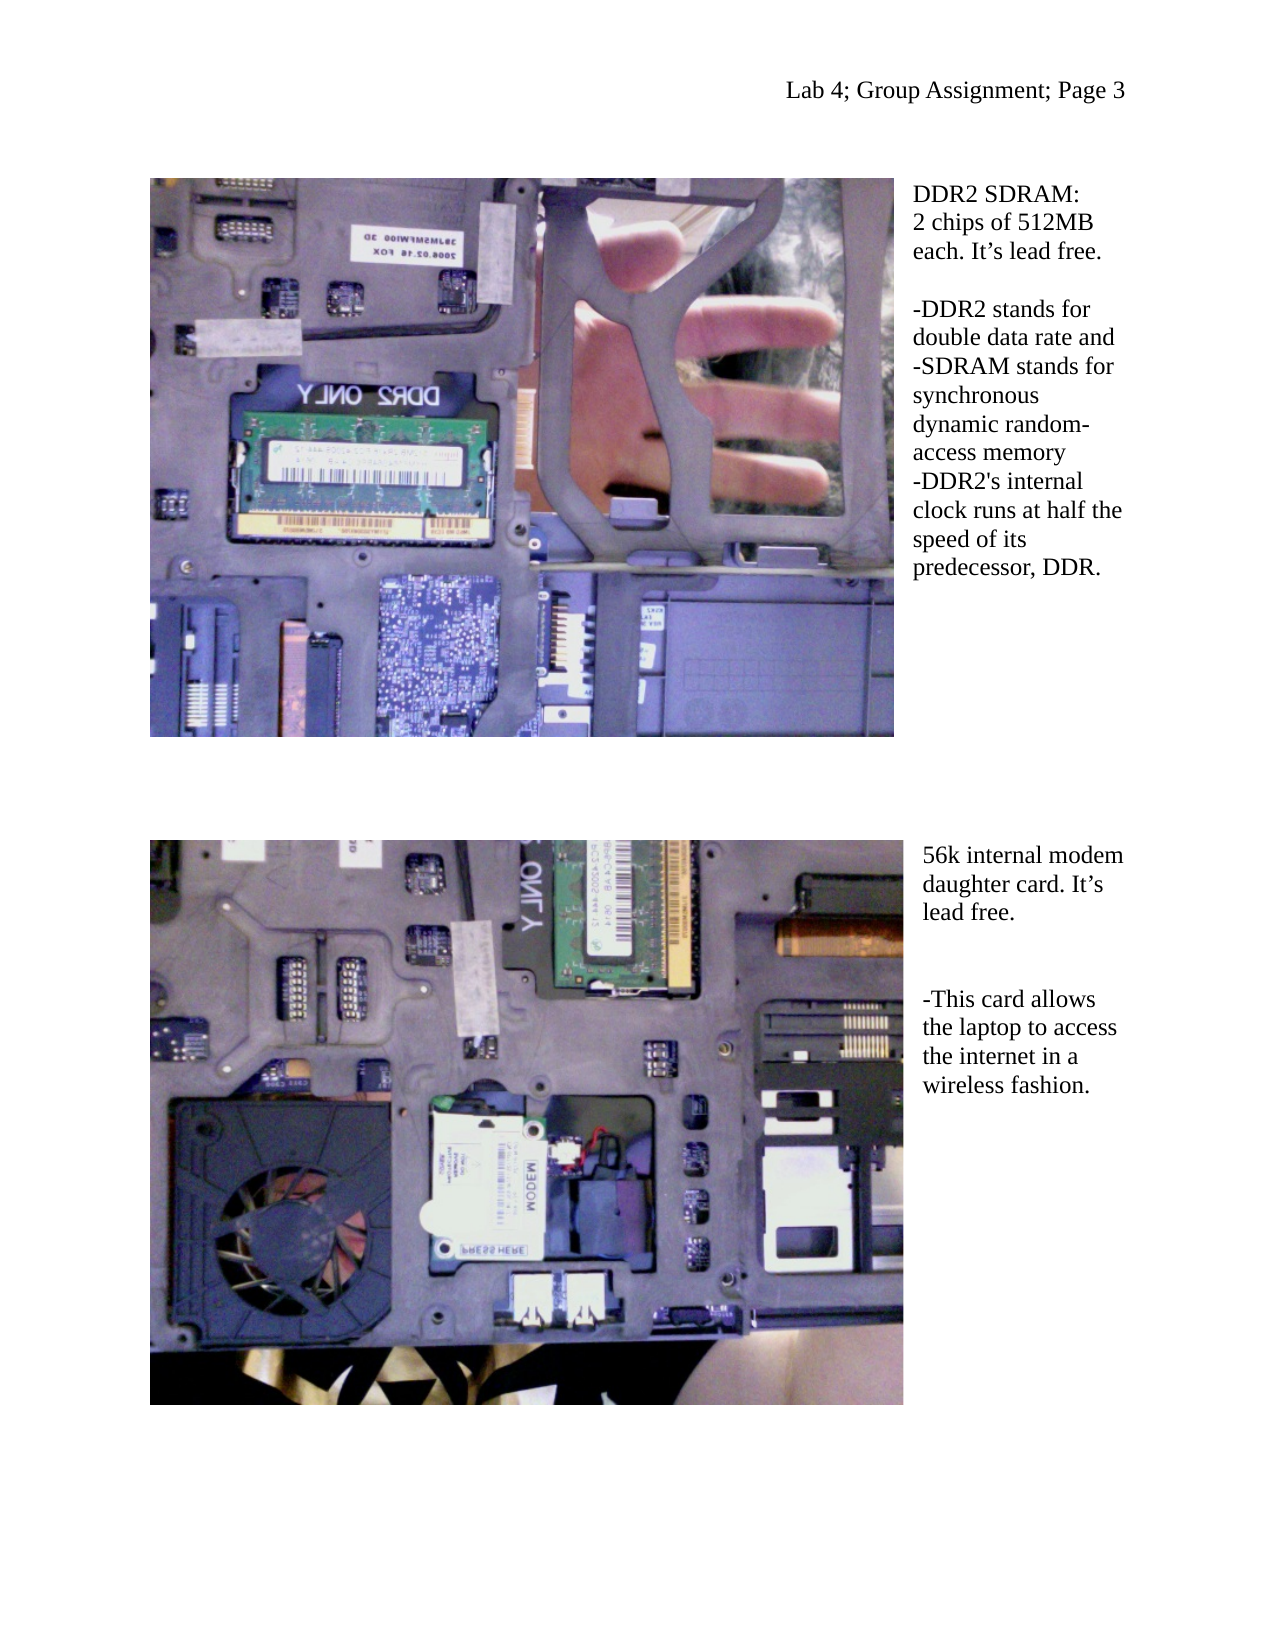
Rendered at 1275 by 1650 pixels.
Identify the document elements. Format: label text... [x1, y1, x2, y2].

text -This card allows the laptop to access the internet in a wireless fashion. [904, 984, 1125, 1099]
picture [150, 840, 904, 1405]
text -DDR2's internal clock runs at half the speed of its predecessor, DDR. [894, 466, 1125, 581]
text DDR2 SDRAM: [894, 179, 1125, 207]
text -DDR2 stands for double data rate and -SDRAM stands for synchronous dynamic random-access memory [894, 294, 1125, 466]
picture [150, 178, 894, 737]
text 56k internal modem daughter card. It’s lead free. [904, 840, 1125, 955]
text 2 chips of 512MB each. It’s lead free. [894, 207, 1125, 294]
